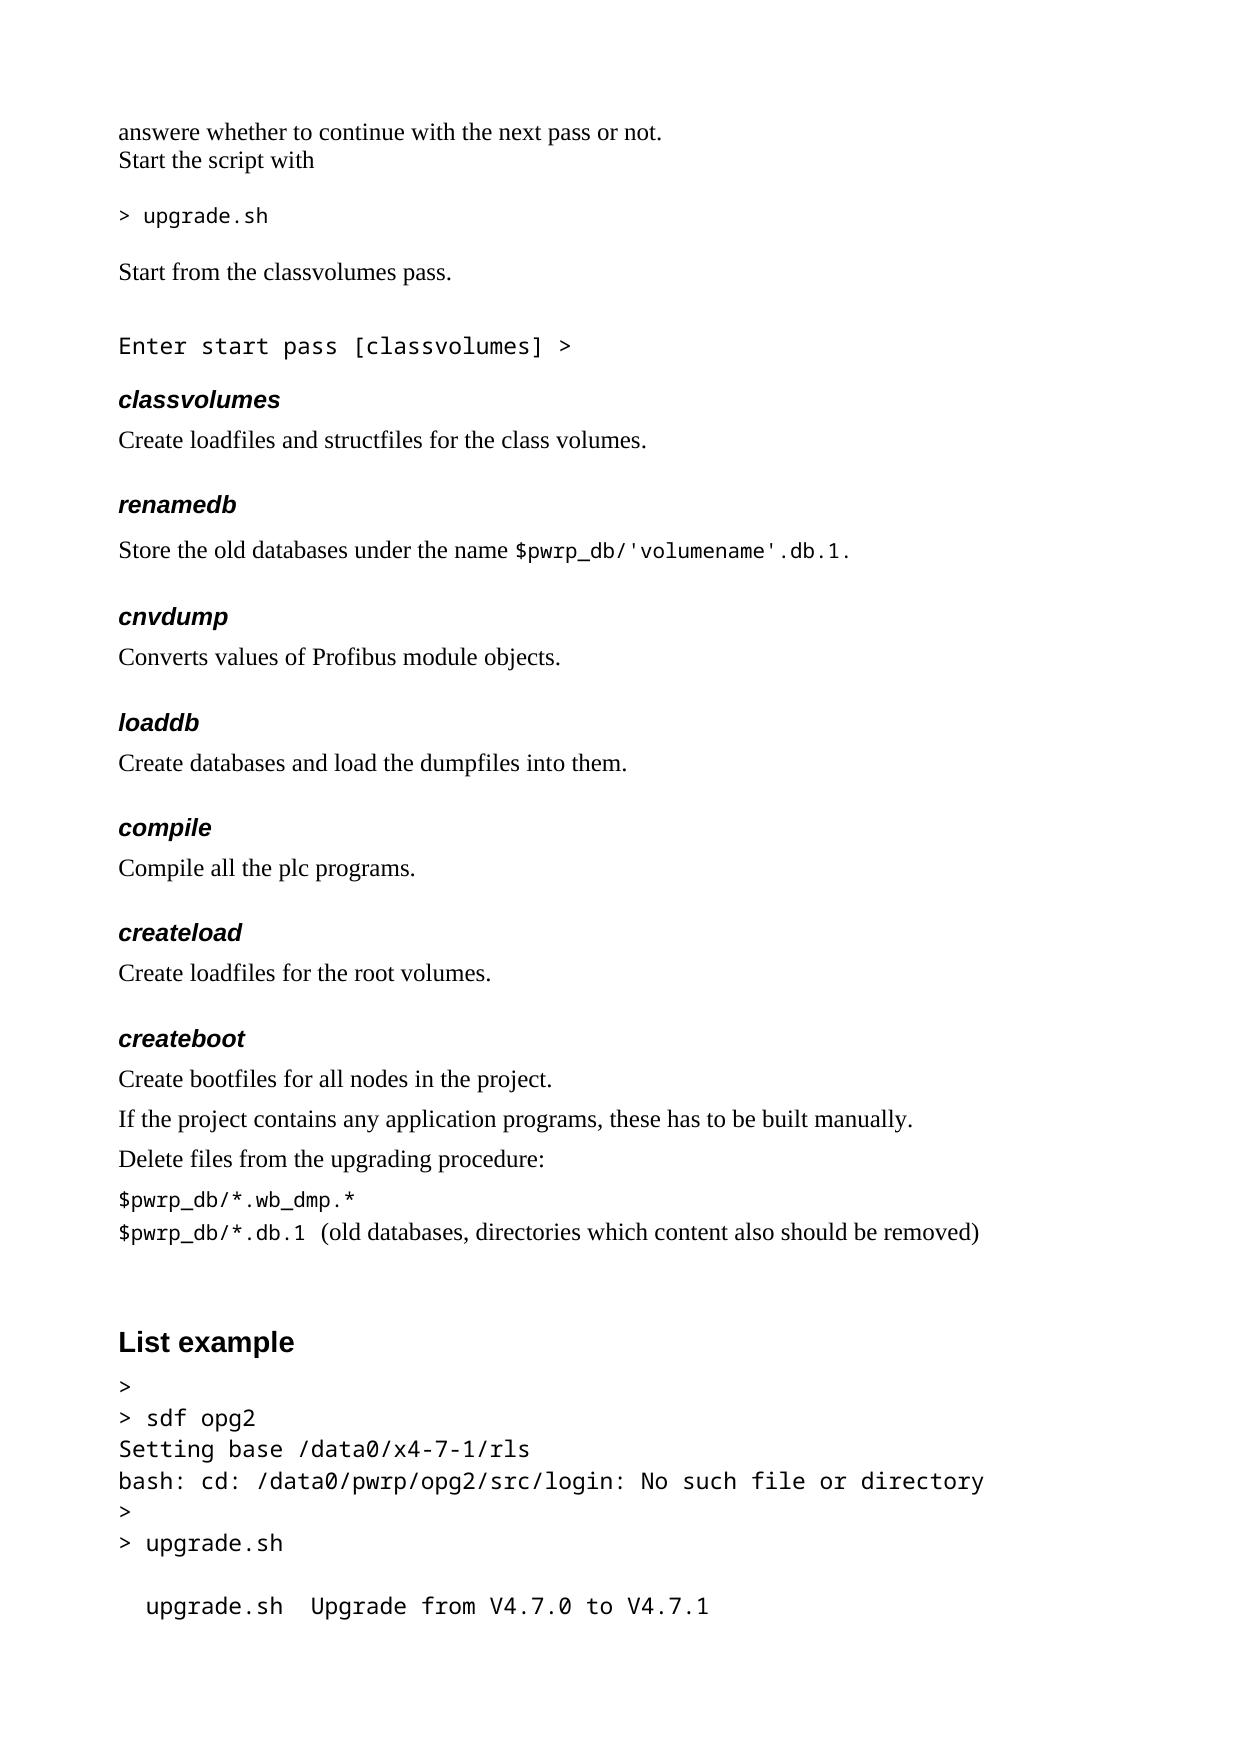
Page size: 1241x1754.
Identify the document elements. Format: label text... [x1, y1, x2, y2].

text Create loadfiles and structfiles for the class volumes. [118, 426, 1122, 454]
text > upgrade.sh [118, 1527, 1122, 1558]
subtitle loaddb [118, 708, 1122, 736]
text > sdf opg2 [118, 1402, 1122, 1433]
subtitle createboot [118, 1025, 1122, 1052]
text Create databases and load the dumpfiles into them. [118, 749, 1122, 776]
text Store the old databases under the name $pwrp_db/'volumename'.db.1. [118, 531, 1122, 566]
text Enter start pass [classvolumes] > [118, 329, 1122, 361]
text Create bootfiles for all nodes in the project. [118, 1065, 1122, 1093]
text > [118, 1496, 1122, 1527]
subtitle compile [118, 814, 1122, 842]
text Start from the classvolumes pass. [118, 258, 1122, 286]
subtitle renamedb [118, 491, 1122, 519]
subtitle cnvdump [118, 603, 1122, 631]
text If the project contains any application programs, these has to be built manually. [118, 1105, 1122, 1133]
text $pwrp_db/*.db.1 (old databases, directories which content also should be removed) [118, 1214, 1122, 1248]
text Start the script with [118, 146, 1122, 173]
text Compile all the plc programs. [118, 854, 1122, 882]
text bash: cd: /data0/pwrp/opg2/src/login: No such file or directory [118, 1464, 1122, 1496]
text > [118, 1371, 1122, 1402]
subtitle createload [118, 919, 1122, 947]
subtitle List example [118, 1326, 1122, 1358]
text Create loadfiles for the root volumes. [118, 959, 1122, 987]
text Delete files from the upgrading procedure: [118, 1145, 1122, 1173]
text Setting base /data0/x4-7-1/rls [118, 1433, 1122, 1464]
text answere whether to continue with the next pass or not. [118, 118, 1122, 146]
text Converts values of Profibus module objects. [118, 643, 1122, 671]
text > upgrade.sh [118, 201, 1122, 230]
text upgrade.sh Upgrade from V4.7.0 to V4.7.1 [118, 1589, 1122, 1621]
subtitle classvolumes [118, 386, 1122, 413]
text $pwrp_db/*.wb_dmp.* [118, 1186, 1122, 1214]
